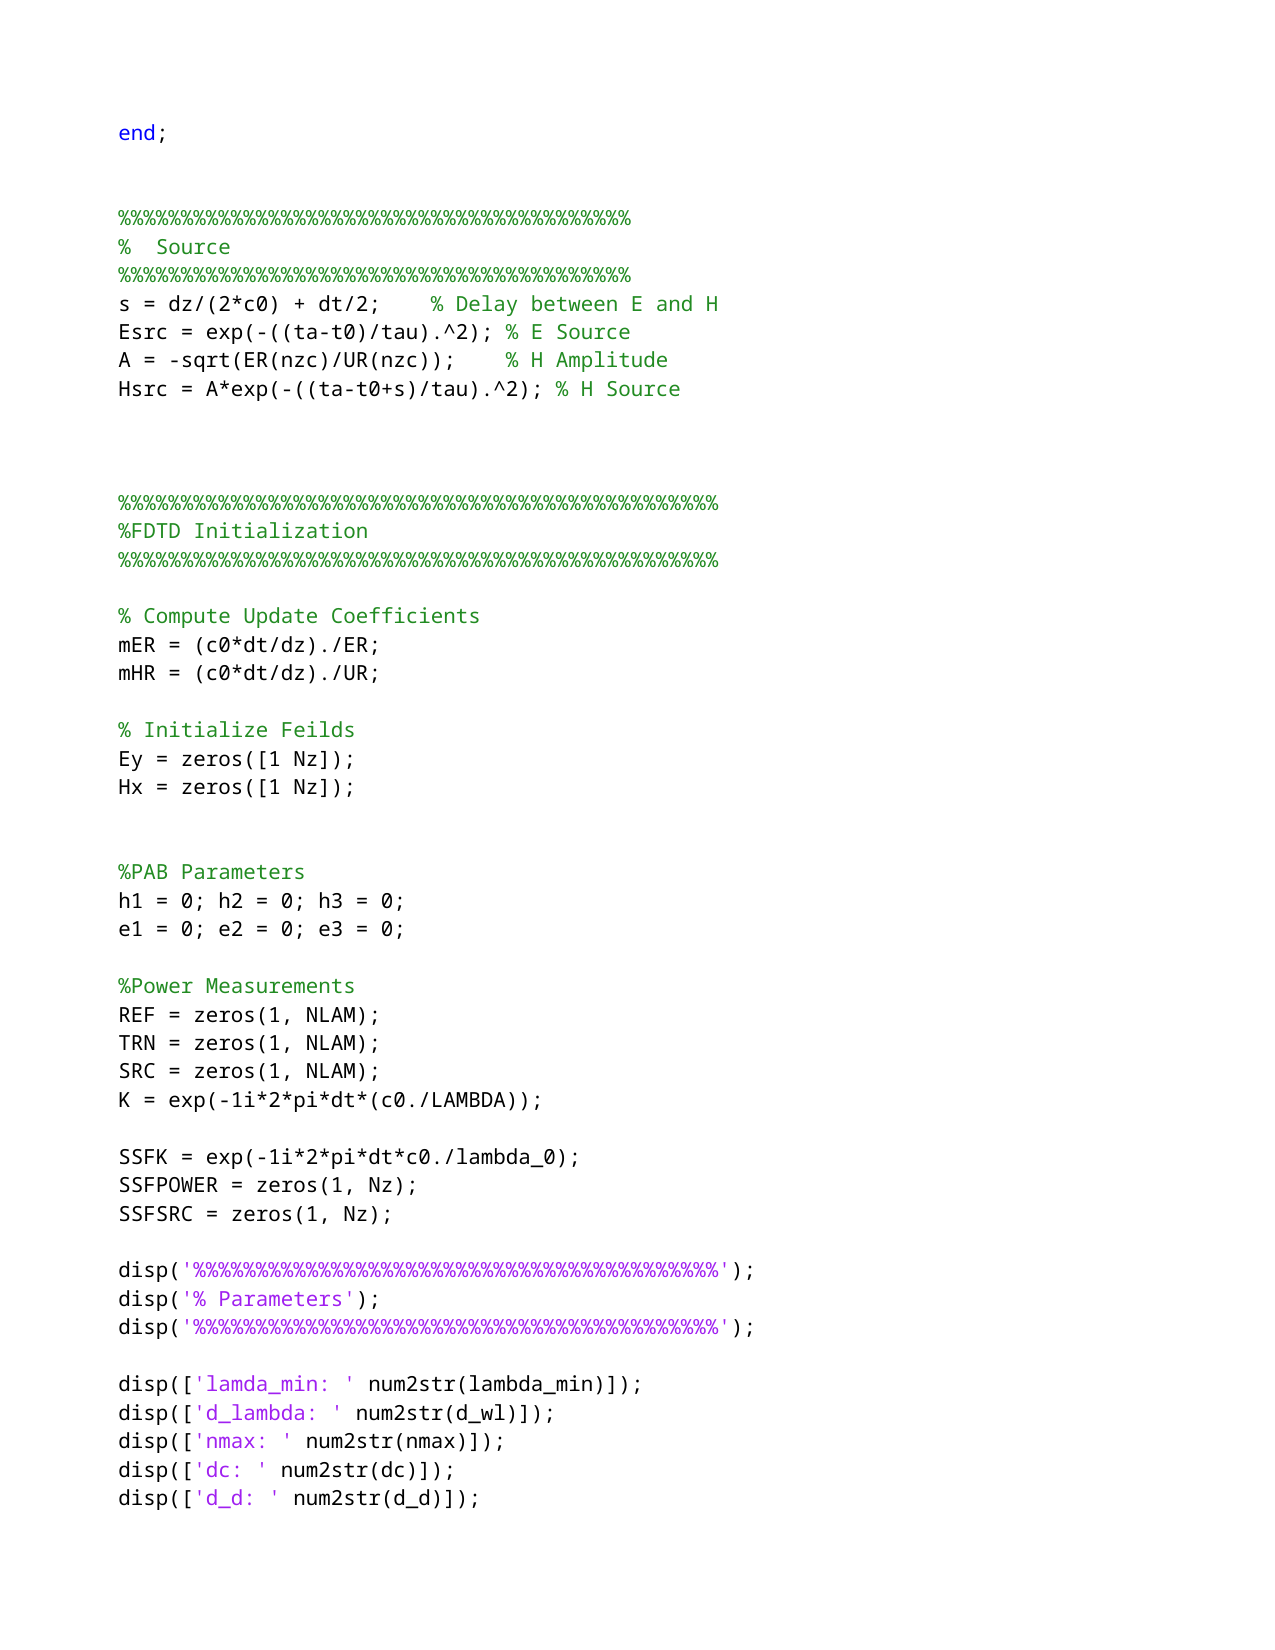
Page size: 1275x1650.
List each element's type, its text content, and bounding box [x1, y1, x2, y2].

text e1 = 0; e2 = 0; e3 = 0; [118, 914, 1157, 943]
text TRN = zeros(1, NLAM); [118, 1028, 1157, 1057]
text SRC = zeros(1, NLAM); [118, 1057, 1157, 1085]
text disp('% Parameters'); [118, 1284, 1157, 1312]
text disp(['nmax: ' num2str(nmax)]); [118, 1426, 1157, 1455]
text K = exp(-1i*2*pi*dt*(c0./LAMBDA)); [118, 1085, 1157, 1113]
text %%%%%%%%%%%%%%%%%%%%%%%%%%%%%%%%%%%%%%%%%%%%%%%% [118, 545, 1157, 573]
text mER = (c0*dt/dz)./ER; [118, 630, 1157, 658]
text Esrc = exp(-((ta-t0)/tau).^2); % E Source [118, 317, 1157, 346]
text % Source [118, 232, 1157, 260]
text %%%%%%%%%%%%%%%%%%%%%%%%%%%%%%%%%%%%%%%%% [118, 203, 1157, 232]
text end; [118, 118, 1157, 147]
text A = -sqrt(ER(nzc)/UR(nzc)); % H Amplitude [118, 346, 1157, 374]
text h1 = 0; h2 = 0; h3 = 0; [118, 886, 1157, 914]
text REF = zeros(1, NLAM); [118, 1000, 1157, 1028]
text disp(['lamda_min: ' num2str(lambda_min)]); [118, 1369, 1157, 1398]
text SSFPOWER = zeros(1, Nz); [118, 1170, 1157, 1199]
text SSFSRC = zeros(1, Nz); [118, 1199, 1157, 1227]
text SSFK = exp(-1i*2*pi*dt*c0./lambda_0); [118, 1142, 1157, 1170]
text mHR = (c0*dt/dz)./UR; [118, 658, 1157, 687]
text % Initialize Feilds [118, 715, 1157, 744]
text %FDTD Initialization [118, 516, 1157, 545]
text % Compute Update Coefficients [118, 602, 1157, 630]
text disp(['d_d: ' num2str(d_d)]); [118, 1483, 1157, 1512]
text disp(['dc: ' num2str(dc)]); [118, 1455, 1157, 1483]
text disp(['d_lambda: ' num2str(d_wl)]); [118, 1398, 1157, 1426]
text s = dz/(2*c0) + dt/2; % Delay between E and H [118, 289, 1157, 317]
text %PAB Parameters [118, 857, 1157, 886]
text Ey = zeros([1 Nz]); [118, 744, 1157, 772]
text %%%%%%%%%%%%%%%%%%%%%%%%%%%%%%%%%%%%%%%%%%%%%%%% [118, 488, 1157, 516]
text Hx = zeros([1 Nz]); [118, 772, 1157, 801]
text disp('%%%%%%%%%%%%%%%%%%%%%%%%%%%%%%%%%%%%%%%%%%'); [118, 1256, 1157, 1284]
text disp('%%%%%%%%%%%%%%%%%%%%%%%%%%%%%%%%%%%%%%%%%%'); [118, 1312, 1157, 1341]
text Hsrc = A*exp(-((ta-t0+s)/tau).^2); % H Source [118, 374, 1157, 402]
text %%%%%%%%%%%%%%%%%%%%%%%%%%%%%%%%%%%%%%%%% [118, 260, 1157, 289]
text %Power Measurements [118, 971, 1157, 1000]
